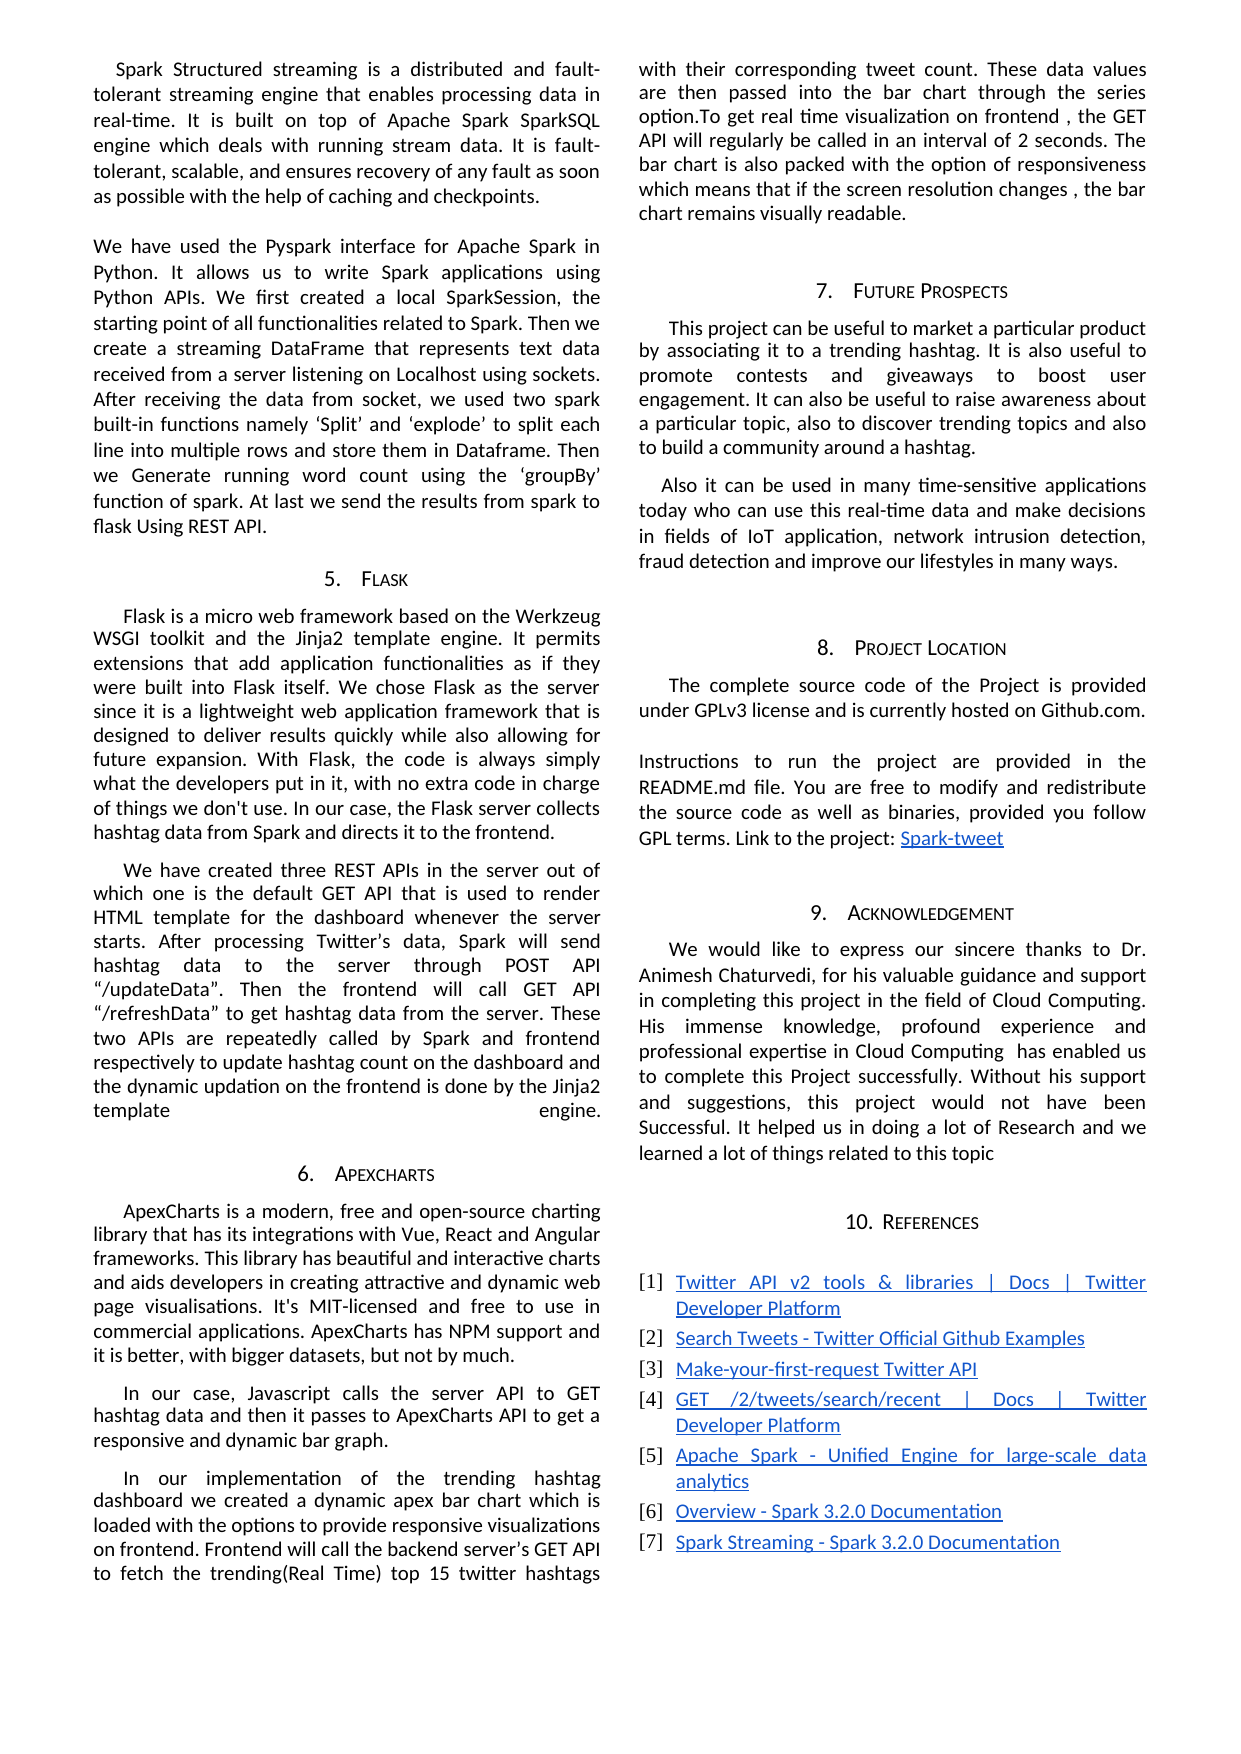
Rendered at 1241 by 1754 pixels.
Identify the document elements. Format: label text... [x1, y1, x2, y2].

subtitle In our implementation of the trending hashtag dashboard we created a dynamic apex bar chart which is loaded with the options to provide responsive visualizations on frontend. Frontend will call the backend server’s GET API to fetch the trending(Real Time) top 15 twitter hashtags [93, 1465, 601, 1586]
subtitle Apexcharts [131, 1159, 601, 1186]
subtitle The complete source code of the Project is provided under GPLv3 license and is currently hosted on Github.com. Instructions to run the project are provided in the README.md file. You are free to modify and redistribute the source code as well as binaries, provided you follow GPL terms. Link to the project: Spark-tweet [639, 672, 1147, 850]
subtitle Also it can be used in many time-sensitive applications today who can use this real-time data and make decisions in fields of IoT application, network intrusion detection, fraud detection and improve our lifestyles in many ways. [639, 472, 1147, 574]
subtitle Future Prospects [676, 276, 1147, 302]
subtitle This project can be useful to market a particular product by associating it to a trending hashtag. It is also useful to promote contests and giveaways to boost user engagement. It can also be useful to raise awareness about a particular topic, also to discover trending topics and also to build a community around a hashtag. [639, 315, 1147, 460]
subtitle Flask [131, 564, 601, 590]
subtitle Spark Structured streaming is a distributed and fault-tolerant streaming engine that enables processing data in real-time. It is built on top of Apache Spark SparkSQL engine which deals with running stream data. It is fault-tolerant, scalable, and ensures recovery of any fault as soon as possible with the help of caching and checkpoints. [93, 56, 601, 209]
subtitle Project Location [676, 633, 1147, 660]
subtitle ApexCharts is a modern, free and open-source charting library that has its integrations with Vue, React and Angular frameworks. This library has beautiful and interactive charts and aids developers in creating attractive and dynamic web page visualisations. It's MIT-licensed and free to use in commercial applications. ApexCharts has NPM support and it is better, with bigger datasets, but not by much. [93, 1198, 601, 1367]
subtitle Acknowledgement [676, 898, 1147, 926]
subtitle Twitter API v2 tools & libraries | Docs | Twitter Developer Platform [639, 1269, 1147, 1320]
subtitle GET /2/tweets/search/recent | Docs | Twitter Developer Platform [639, 1387, 1147, 1437]
subtitle Search Tweets - Twitter Official Github Examples [639, 1325, 1147, 1351]
subtitle Flask is a micro web framework based on the Werkzeug WSGI toolkit and the Jinja2 template engine. It permits extensions that add application functionalities as if they were built into Flask itself. We chose Flask as the server since it is a lightweight web application framework that is designed to deliver results quickly while also allowing for future expansion. With Flask, the code is always simply what the developers put in it, with no extra code in charge of things we don't use. In our case, the Flask server collects hashtag data from Spark and directs it to the frontend. [93, 603, 601, 844]
subtitle Apache Spark - Unified Engine for large-scale data analytics [639, 1443, 1147, 1493]
subtitle References [676, 1207, 1147, 1236]
subtitle In our case, Javascript calls the server API to GET hashtag data and then it passes to ApexCharts API to get a responsive and dynamic bar graph. [93, 1380, 601, 1452]
subtitle Overview - Spark 3.2.0 Documentation [639, 1499, 1147, 1524]
subtitle with their corresponding tweet count. These data values are then passed into the bar chart through the series option.To get real time visualization on frontend , the GET API will regularly be called in an interval of 2 seconds. The bar chart is also packed with the option of responsiveness which means that if the screen resolution changes , the bar chart remains visually readable. [639, 56, 1147, 225]
subtitle We would like to express our sincere thanks to Dr. Animesh Chaturvedi, for his valuable guidance and support in completing this project in the field of Cloud Computing. His immense knowledge, profound experience and professional expertise in Cloud Computing has enabled us to complete this Project successfully. Without his support and suggestions, this project would not have been Successful. It helped us in doing a lot of Research and we learned a lot of things related to this topic [639, 937, 1147, 1165]
subtitle Make-your-first-request Twitter API [639, 1356, 1147, 1381]
subtitle We have used the Pyspark interface for Apache Spark in Python. It allows us to write Spark applications using Python APIs. We first created a local SparkSession, the starting point of all functionalities related to Spark. Then we create a streaming DataFrame that represents text data received from a server listening on Localhost using sockets. After receiving the data from socket, we used two spark built-in functions namely ‘Split’ and ‘explode’ to split each line into multiple rows and store them in Dataframe. Then we Generate running word count using the ‘groupBy’ function of spark. At last we send the results from spark to flask Using REST API. [93, 234, 601, 539]
subtitle Spark Streaming - Spark 3.2.0 Documentation [639, 1529, 1147, 1555]
subtitle We have created three REST APIs in the server out of which one is the default GET API that is used to render HTML template for the dashboard whenever the server starts. After processing Twitter’s data, Spark will send hashtag data to the server through POST API “/updateData”. Then the frontend will call GET API “/refreshData” to get hashtag data from the server. These two APIs are repeatedly called by Spark and frontend respectively to update hashtag count on the dashboard and the dynamic updation on the frontend is done by the Jinja2 template engine. [93, 857, 601, 1147]
